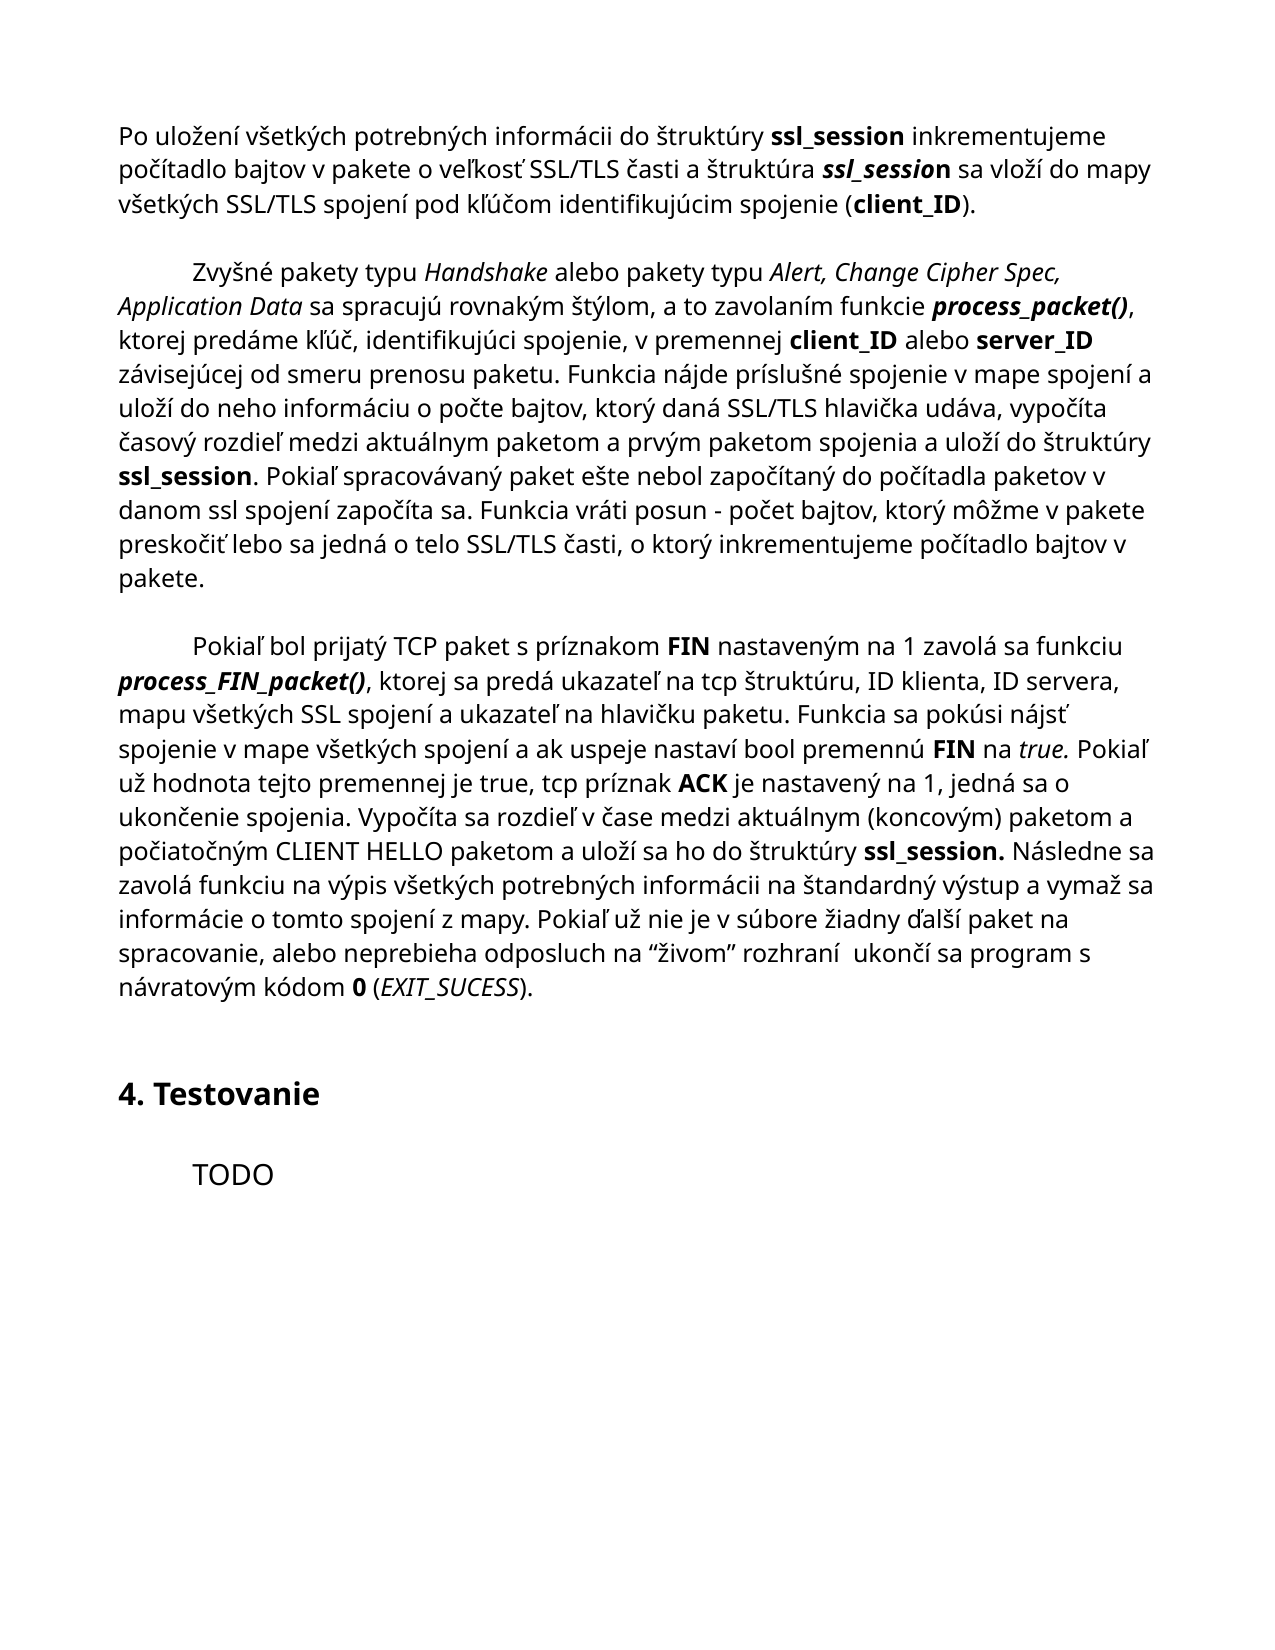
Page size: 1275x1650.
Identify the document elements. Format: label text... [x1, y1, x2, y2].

text 4. Testovanie [118, 1072, 1157, 1114]
text TODO [118, 1154, 1157, 1194]
text Zvyšné pakety typu Handshake alebo pakety typu Alert, Change Cipher Spec, Application Data sa spracujú rovnakým štýlom, a to zavolaním funkcie process_packet(), ktorej predáme kľúč, identifikujúci spojenie, v premennej client_ID alebo server_ID závisejúcej od smeru prenosu paketu. Funkcia nájde príslušné spojenie v mape spojení a uloží do neho informáciu o počte bajtov, ktorý daná SSL/TLS hlavička udáva, vypočíta časový rozdieľ medzi aktuálnym paketom a prvým paketom spojenia a uloží do štruktúry ssl_session. Pokiaľ spracovávaný paket ešte nebol započítaný do počítadla paketov v danom ssl spojení započíta sa. Funkcia vráti posun - počet bajtov, ktorý môžme v pakete preskočiť lebo sa jedná o telo SSL/TLS časti, o ktorý inkrementujeme počítadlo bajtov v pakete. [118, 254, 1157, 595]
text Pokiaľ bol prijatý TCP paket s príznakom FIN nastaveným na 1 zavolá sa funkciu process_FIN_packet(), ktorej sa predá ukazateľ na tcp štruktúru, ID klienta, ID servera, mapu všetkých SSL spojení a ukazateľ na hlavičku paketu. Funkcia sa pokúsi nájsť spojenie v mape všetkých spojení a ak uspeje nastaví bool premennú FIN na true. Pokiaľ už hodnota tejto premennej je true, tcp príznak ACK je nastavený na 1, jedná sa o ukončenie spojenia. Vypočíta sa rozdieľ v čase medzi aktuálnym (koncovým) paketom a počiatočným CLIENT HELLO paketom a uloží sa ho do štruktúry ssl_session. Následne sa zavolá funkciu na výpis všetkých potrebných informácii na štandardný výstup a vymaž sa informácie o tomto spojení z mapy. Pokiaľ už nie je v súbore žiadny ďalší paket na spracovanie, alebo neprebieha odposluch na “živom” rozhraní ukončí sa program s návratovým kódom 0 (EXIT_SUCESS). [118, 629, 1157, 1004]
text Po uložení všetkých potrebných informácii do štruktúry ssl_session inkrementujeme počítadlo bajtov v pakete o veľkosť SSL/TLS časti a štruktúra ssl_session sa vloží do mapy všetkých SSL/TLS spojení pod kľúčom identifikujúcim spojenie (client_ID). [118, 118, 1157, 220]
